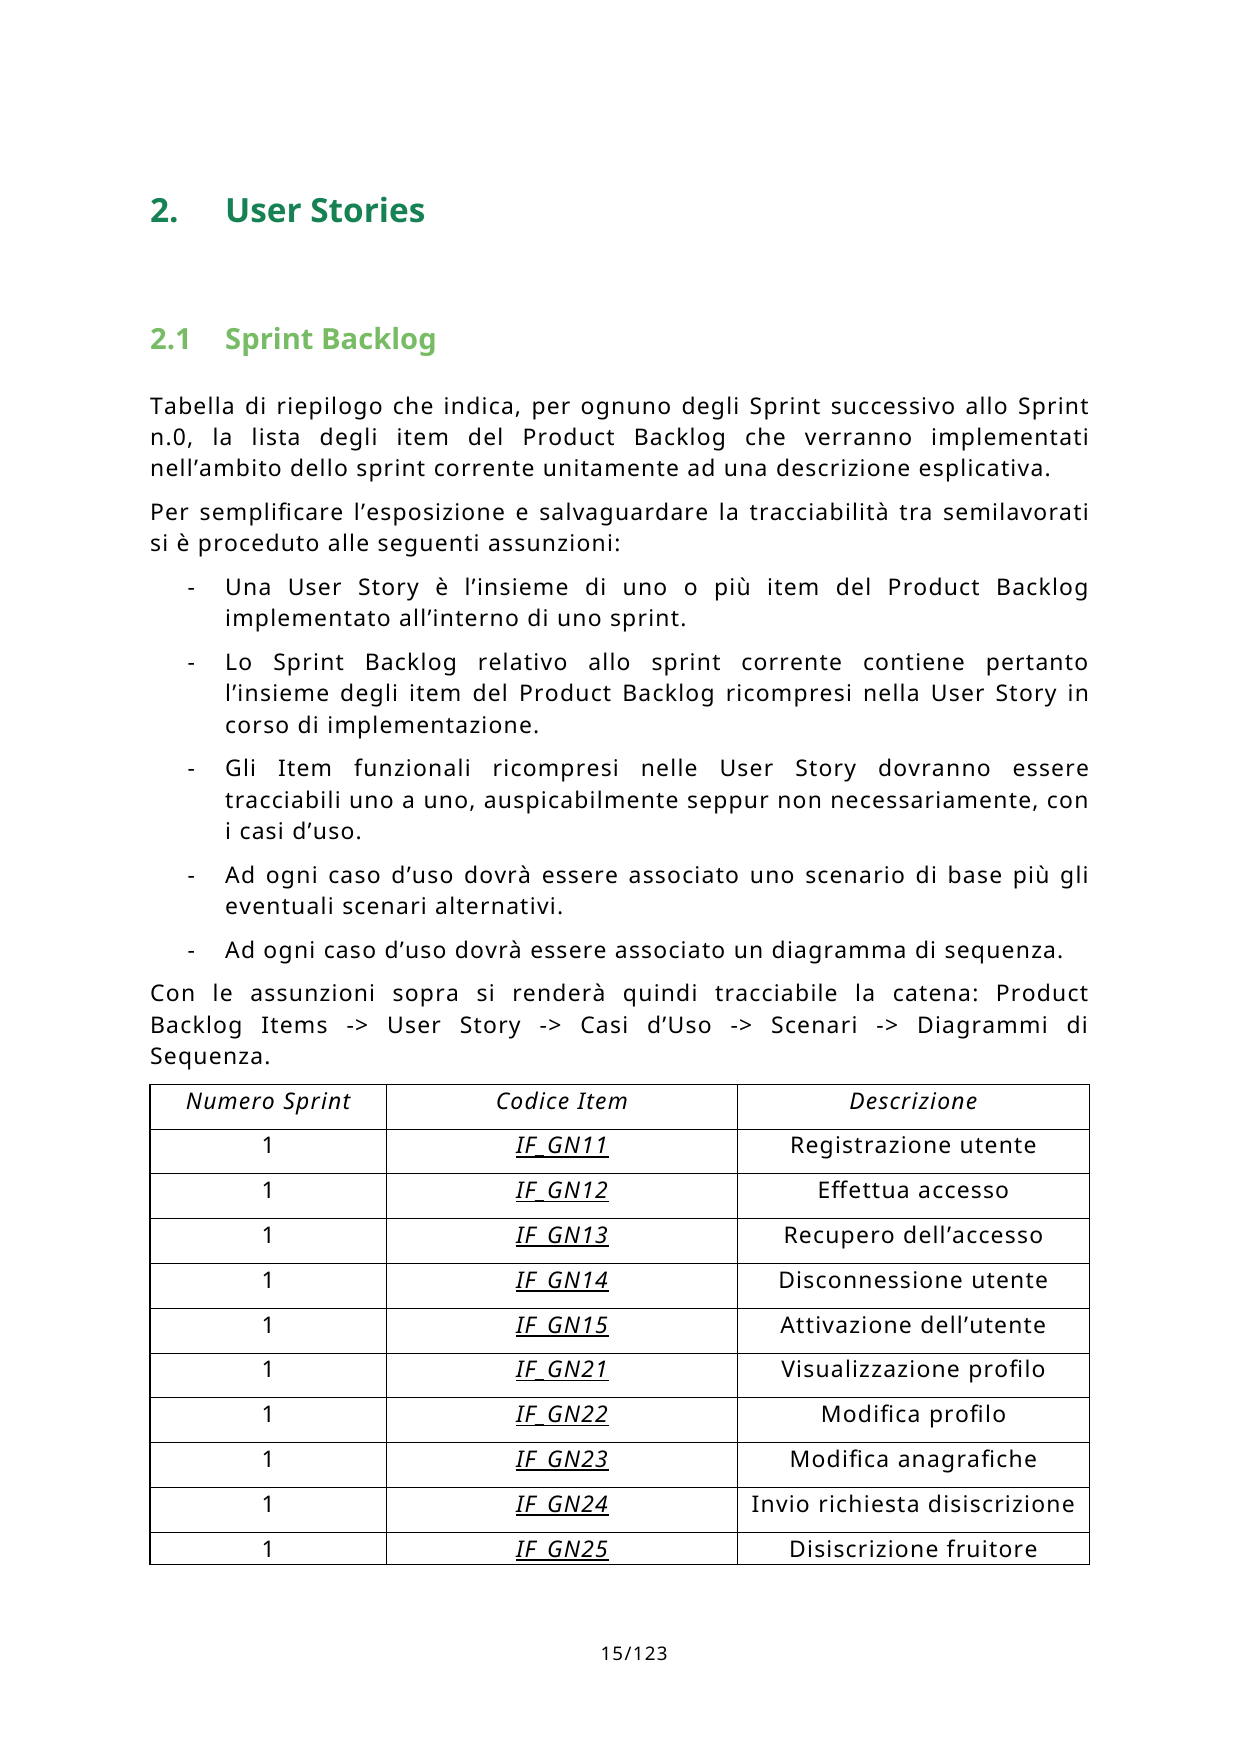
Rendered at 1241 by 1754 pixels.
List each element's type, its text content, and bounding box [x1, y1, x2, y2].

table_cell IF_GN21 [387, 1354, 737, 1397]
text Con le assunzioni sopra si renderà quindi tracciabile la catena: Product Backlog Items -> User Story -> Casi d’Uso -> Scenari -> Diagrammi di Sequenza. [150, 977, 1090, 1071]
table_cell IF_GN13 [387, 1219, 737, 1263]
table_cell IF_GN23 [387, 1443, 737, 1487]
subtitle User Stories [150, 187, 1090, 233]
table_cell 1 [151, 1309, 386, 1352]
table_cell 1 [151, 1264, 386, 1308]
table_cell Disiscrizione fruitore [738, 1533, 1089, 1564]
table_cell Visualizzazione profilo [738, 1354, 1089, 1397]
table_cell 1 [151, 1443, 386, 1487]
table_cell 1 [151, 1533, 386, 1564]
list Gli Item funzionali ricompresi nelle User Story dovranno essere tracciabili uno a uno, auspicabilmente seppur non necessariamente, con i casi d’uso. [187, 752, 1090, 846]
list Lo Sprint Backlog relativo allo sprint corrente contiene pertanto l’insieme degli item del Product Backlog ricompresi nella User Story in corso di implementazione. [187, 646, 1090, 740]
table_cell IF_GN25 [387, 1533, 737, 1564]
table_cell Disconnessione utente [738, 1264, 1089, 1308]
table_cell 1 [151, 1354, 386, 1397]
table_cell IF_GN14 [387, 1264, 737, 1308]
table_cell 1 [151, 1174, 386, 1218]
table_header Numero Sprint [151, 1085, 386, 1128]
table_cell 1 [151, 1219, 386, 1263]
table_cell IF_GN22 [387, 1398, 737, 1442]
text Tabella di riepilogo che indica, per ognuno degli Sprint successivo allo Sprint n.0, la lista degli item del Product Backlog che verranno implementati nell’ambito dello sprint corrente unitamente ad una descrizione esplicativa. [150, 390, 1090, 484]
table_cell Modifica anagrafiche [738, 1443, 1089, 1487]
list Ad ogni caso d’uso dovrà essere associato un diagramma di sequenza. [187, 934, 1090, 965]
table_cell 1 [151, 1130, 386, 1173]
table_cell Recupero dell’accesso [738, 1219, 1089, 1263]
list Una User Story è l’insieme di uno o più item del Product Backlog implementato all’interno di uno sprint. [187, 571, 1090, 634]
table_cell 1 [151, 1488, 386, 1532]
table_header Descrizione [738, 1085, 1089, 1128]
table_cell Effettua accesso [738, 1174, 1089, 1218]
table_cell Registrazione utente [738, 1130, 1089, 1173]
table_cell IF_GN12 [387, 1174, 737, 1218]
list Ad ogni caso d’uso dovrà essere associato uno scenario di base più gli eventuali scenari alternativi. [187, 859, 1090, 921]
table_cell IF_GN24 [387, 1488, 737, 1532]
table_cell IF_GN11 [387, 1130, 737, 1173]
table_cell IF_GN15 [387, 1309, 737, 1352]
table_cell Modifica profilo [738, 1398, 1089, 1442]
table_cell Invio richiesta disiscrizione [738, 1488, 1089, 1532]
text Per semplificare l’esposizione e salvaguardare la tracciabilità tra semilavorati si è proceduto alle seguenti assunzioni: [150, 496, 1090, 559]
table_header Codice Item [387, 1085, 737, 1128]
table_cell Attivazione dell’utente [738, 1309, 1089, 1352]
table_cell 1 [151, 1398, 386, 1442]
subtitle Sprint Backlog [150, 318, 1090, 358]
